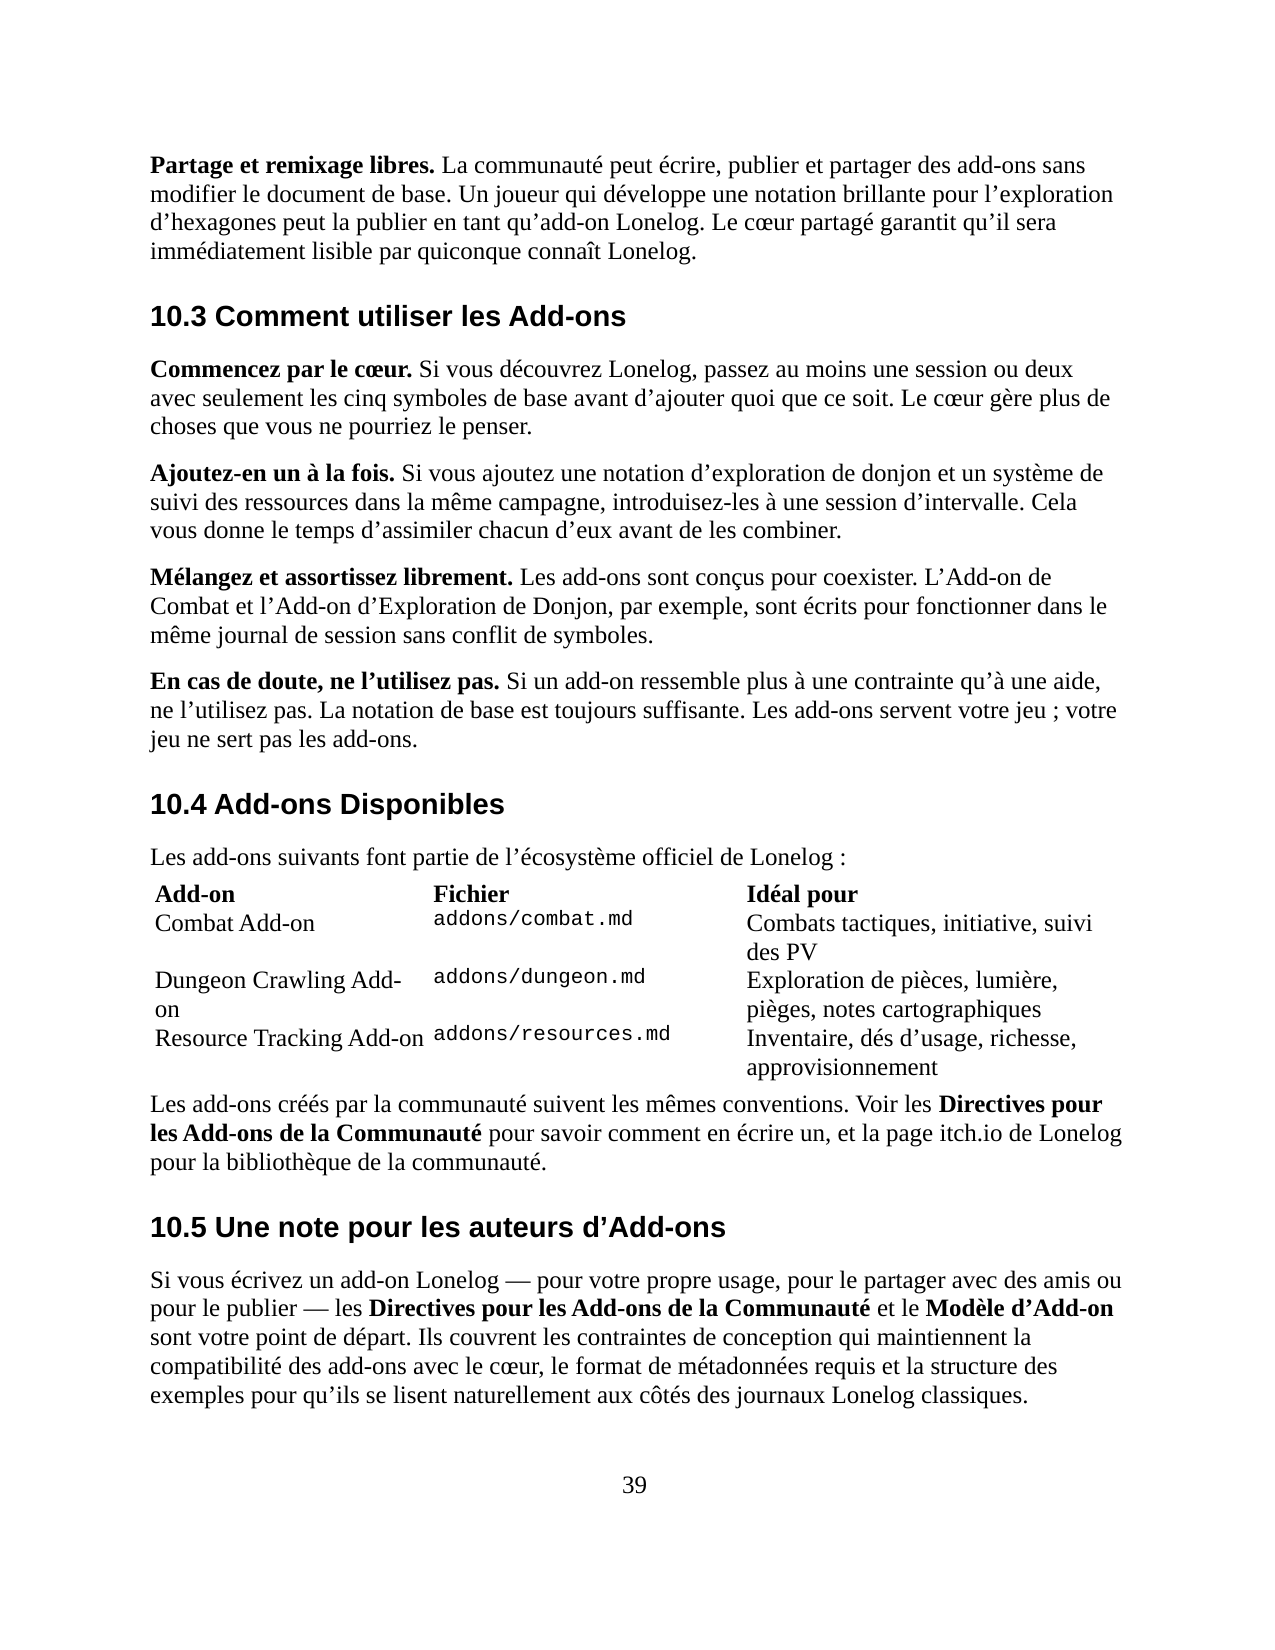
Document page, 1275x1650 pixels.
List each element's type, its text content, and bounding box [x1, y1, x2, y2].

subtitle 10.5 Une note pour les auteurs d’Add-ons [150, 1210, 1125, 1243]
subtitle 10.4 Add-ons Disponibles [150, 787, 1125, 820]
text Les add-ons suivants font partie de l’écosystème officiel de Lonelog : [150, 842, 1125, 870]
table_cell Dungeon Crawling Add-on [150, 966, 428, 1023]
table_cell addons/dungeon.md [429, 966, 742, 1023]
table_cell addons/resources.md [429, 1023, 742, 1081]
text En cas de doute, ne l’utilisez pas. Si un add-on ressemble plus à une contrainte qu’à une aide, ne l’utilisez pas. La notation de base est toujours suffisante. Les add-ons servent votre jeu ; votre jeu ne sert pas les add-ons. [150, 666, 1125, 753]
text Ajoutez-en un à la fois. Si vous ajoutez une notation d’exploration de donjon et un système de suivi des ressources dans la même campagne, introduisez-les à une session d’intervalle. Cela vous donne le temps d’assimiler chacun d’eux avant de les combiner. [150, 458, 1125, 544]
table_cell Exploration de pièces, lumière, pièges, notes cartographiques [742, 966, 1125, 1023]
text Les add-ons créés par la communauté suivent les mêmes conventions. Voir les Directives pour les Add-ons de la Communauté pour savoir comment en écrire un, et la page itch.io de Lonelog pour la bibliothèque de la communauté. [150, 1089, 1125, 1176]
text Partage et remixage libres. La communauté peut écrire, publier et partager des add-ons sans modifier le document de base. Un joueur qui développe une notation brillante pour l’exploration d’hexagones peut la publier en tant qu’add-on Lonelog. Le cœur partagé garantit qu’il sera immédiatement lisible par quiconque connaît Lonelog. [150, 150, 1125, 265]
table_cell Resource Tracking Add-on [150, 1023, 428, 1081]
table_header Add-on [150, 879, 428, 908]
text Mélangez et assortissez librement. Les add-ons sont conçus pour coexister. L’Add-on de Combat et l’Add-on d’Exploration de Donjon, par exemple, sont écrits pour fonctionner dans le même journal de session sans conflit de symboles. [150, 562, 1125, 648]
table_header Idéal pour [742, 879, 1125, 908]
table_cell Inventaire, dés d’usage, richesse, approvisionnement [742, 1023, 1125, 1081]
text Si vous écrivez un add-on Lonelog — pour votre propre usage, pour le partager avec des amis ou pour le publier — les Directives pour les Add-ons de la Communauté et le Modèle d’Add-on sont votre point de départ. Ils couvrent les contraintes de conception qui maintiennent la compatibilité des add-ons avec le cœur, le format de métadonnées requis et la structure des exemples pour qu’ils se lisent naturellement aux côtés des journaux Lonelog classiques. [150, 1265, 1125, 1408]
table_header Fichier [429, 879, 742, 908]
text Commencez par le cœur. Si vous découvrez Lonelog, passez au moins une session ou deux avec seulement les cinq symboles de base avant d’ajouter quoi que ce soit. Le cœur gère plus de choses que vous ne pourriez le penser. [150, 354, 1125, 440]
table_cell Combats tactiques, initiative, suivi des PV [742, 908, 1125, 966]
table_cell Combat Add-on [150, 908, 428, 966]
table_cell addons/combat.md [429, 908, 742, 966]
subtitle 10.3 Comment utiliser les Add-ons [150, 299, 1125, 332]
